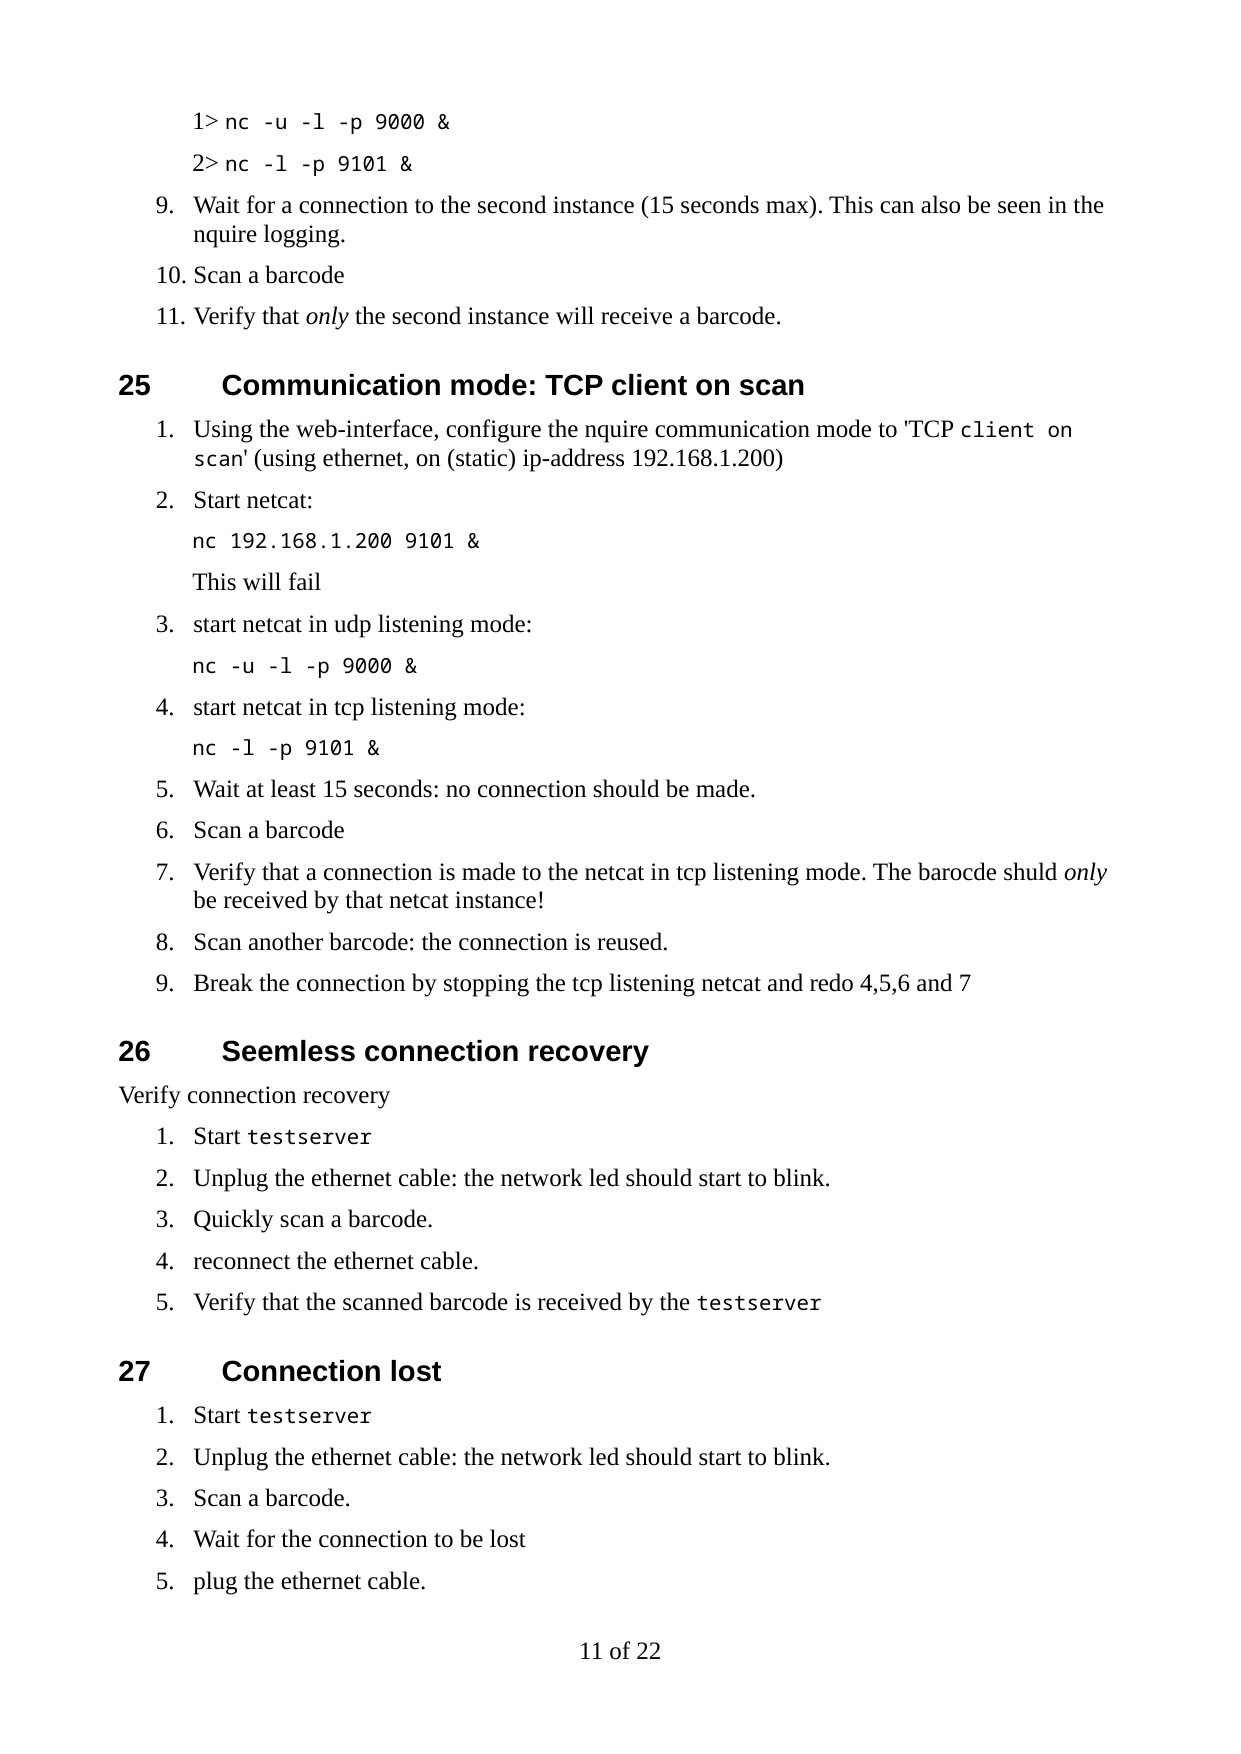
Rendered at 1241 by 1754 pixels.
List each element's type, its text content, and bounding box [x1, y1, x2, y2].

list Unplug the ethernet cable: the network led should start to blink. [156, 1442, 1122, 1471]
list Start netcat: [156, 485, 1122, 514]
list Wait for a connection to the second instance (15 seconds max). This can also be seen in the nquire logging. [156, 190, 1122, 248]
list Wait at least 15 seconds: no connection should be made. [156, 774, 1122, 803]
list Start testserver [156, 1121, 1122, 1151]
subtitle Seemless connection recovery [118, 1034, 1122, 1068]
text 2> nc -l -p 9101 & [118, 148, 1122, 178]
text nc 192.168.1.200 9101 & [118, 526, 1122, 555]
list reconnect the ethernet cable. [156, 1246, 1122, 1274]
text nc -u -l -p 9000 & [118, 650, 1122, 679]
list Break the connection by stopping the tcp listening netcat and redo 4,5,6 and 7 [156, 968, 1122, 997]
list Scan a barcode. [156, 1483, 1122, 1512]
list Wait for the connection to be lost [156, 1524, 1122, 1553]
text This will fail [118, 567, 1122, 596]
list Start testserver [156, 1400, 1122, 1429]
list Using the web-interface, configure the nquire communication mode to 'TCP client on scan' (using ethernet, on (static) ip-address 192.168.1.200) [156, 414, 1122, 473]
text Verify connection recovery [118, 1080, 1122, 1109]
list Verify that a connection is made to the netcat in tcp listening mode. The barocde shuld only be received by that netcat instance! [156, 857, 1122, 914]
list Unplug the ethernet cable: the network led should start to blink. [156, 1163, 1122, 1192]
list Verify that only the second instance will receive a barcode. [156, 301, 1122, 330]
text 1> nc -u -l -p 9000 & [118, 106, 1122, 136]
list Scan a barcode [156, 815, 1122, 844]
list Verify that the scanned barcode is received by the testserver [156, 1287, 1122, 1317]
text nc -l -p 9101 & [118, 733, 1122, 762]
list start netcat in udp listening mode: [156, 609, 1122, 637]
list Scan a barcode [156, 260, 1122, 289]
list Quickly scan a barcode. [156, 1204, 1122, 1233]
list start netcat in tcp listening mode: [156, 692, 1122, 721]
subtitle Connection lost [118, 1354, 1122, 1388]
subtitle Communication mode: TCP client on scan [118, 368, 1122, 401]
list plug the ethernet cable. [156, 1566, 1122, 1594]
list Scan another barcode: the connection is reused. [156, 927, 1122, 955]
